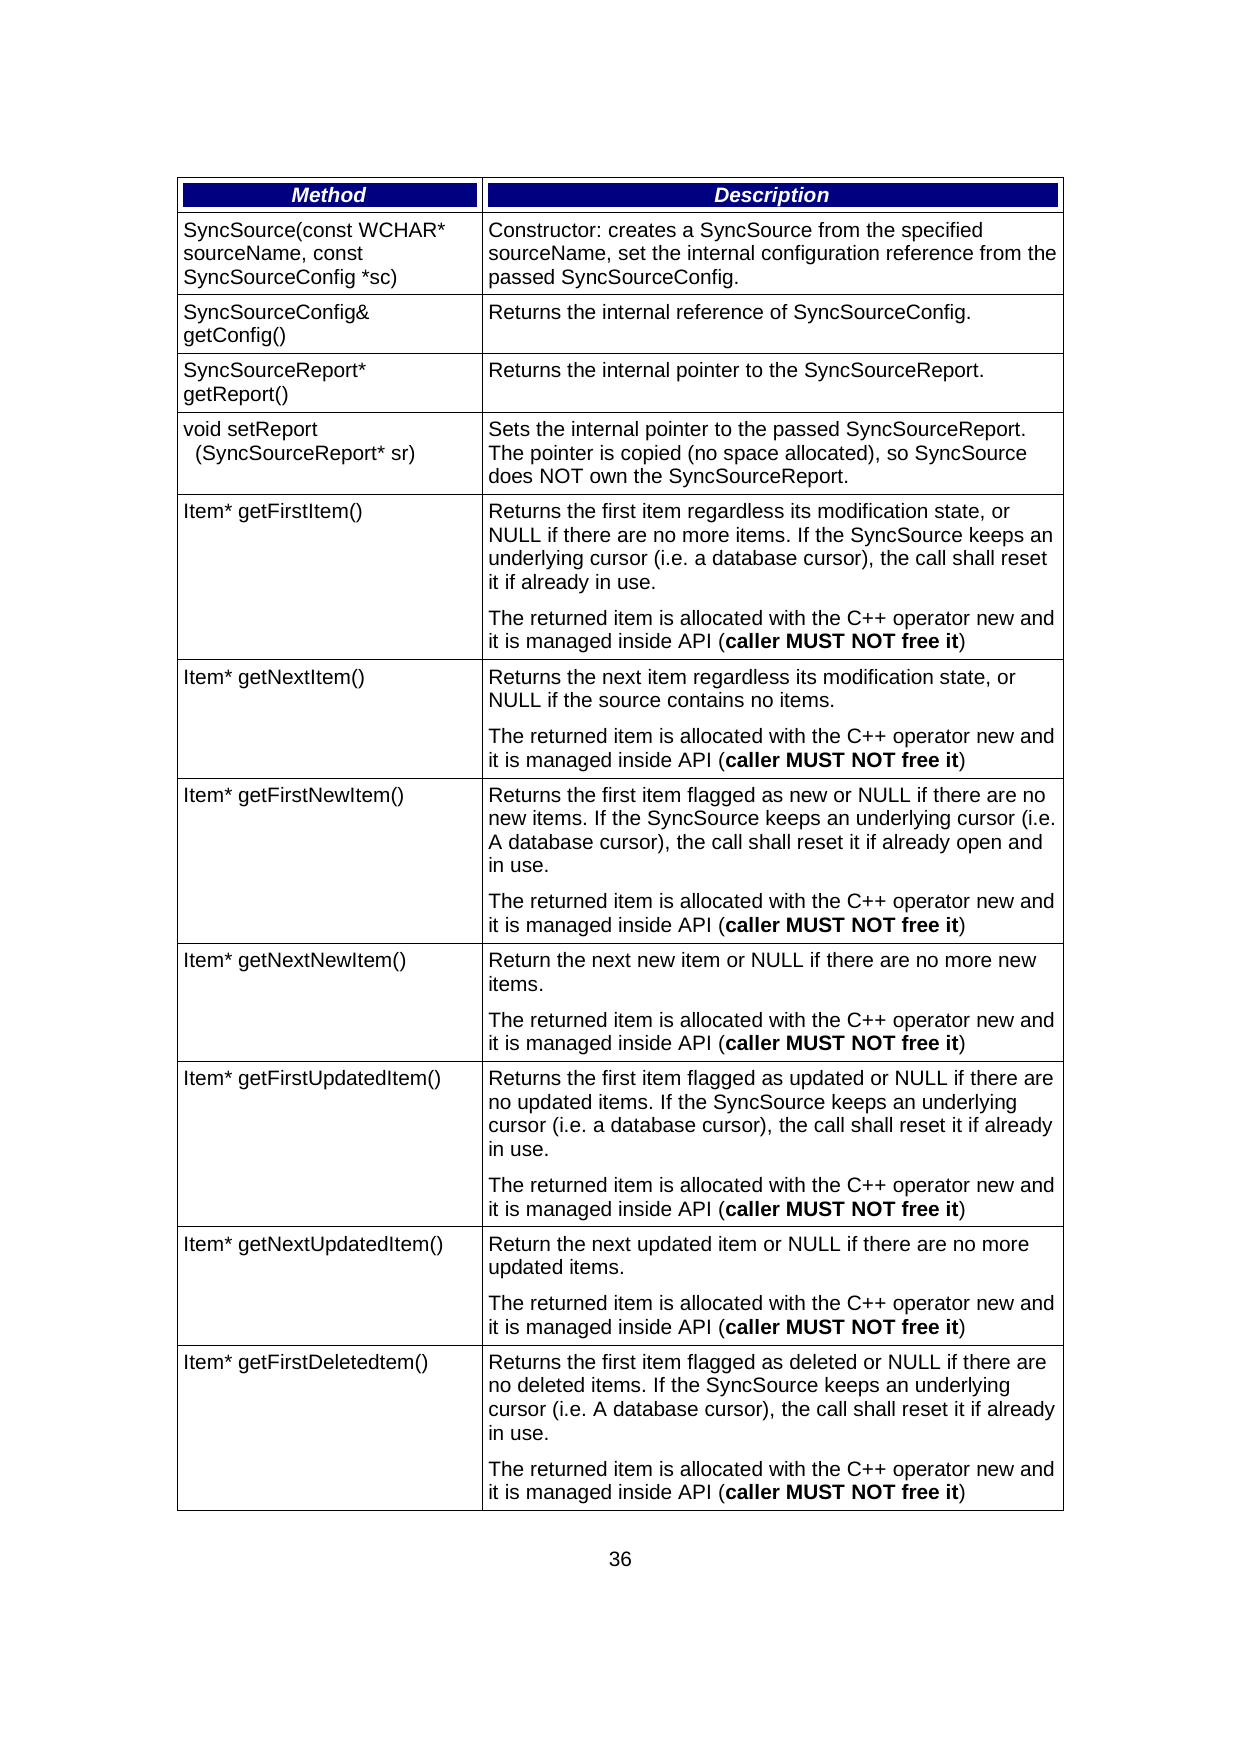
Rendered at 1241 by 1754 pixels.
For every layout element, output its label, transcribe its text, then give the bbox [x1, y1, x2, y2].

table_cell Returns the first item regardless its modification state, or NULL if there are no more items. If the SyncSource keeps an underlying cursor (i.e. a database cursor), the call shall reset it if already in use. The returned item is allocated with the C++ operator new and it is managed inside API (caller MUST NOT free it) [483, 495, 1063, 659]
table_cell Item* getFirstDeletedtem() [178, 1346, 482, 1510]
table_cell Returns the internal pointer to the SyncSourceReport. [483, 354, 1063, 412]
table_cell Returns the first item flagged as deleted or NULL if there are no deleted items. If the SyncSource keeps an underlying cursor (i.e. A database cursor), the call shall reset it if already in use. The returned item is allocated with the C++ operator new and it is managed inside API (caller MUST NOT free it) [483, 1346, 1063, 1510]
table_cell SyncSourceReport* getReport() [178, 354, 482, 412]
table_cell Returns the first item flagged as updated or NULL if there are no updated items. If the SyncSource keeps an underlying cursor (i.e. a database cursor), the call shall reset it if already in use. The returned item is allocated with the C++ operator new and it is managed inside API (caller MUST NOT free it) [483, 1062, 1063, 1226]
table_cell SyncSourceConfig& getConfig() [178, 295, 482, 353]
table_cell Item* getFirstNewItem() [178, 779, 482, 943]
table_cell Returns the first item flagged as new or NULL if there are no new items. If the SyncSource keeps an underlying cursor (i.e. A database cursor), the call shall reset it if already open and in use. The returned item is allocated with the C++ operator new and it is managed inside API (caller MUST NOT free it) [483, 779, 1063, 943]
table_cell Sets the internal pointer to the passed SyncSourceReport. The pointer is copied (no space allocated), so SyncSource does NOT own the SyncSourceReport. [483, 413, 1063, 494]
table_cell Return the next new item or NULL if there are no more new items. The returned item is allocated with the C++ operator new and it is managed inside API (caller MUST NOT free it) [483, 944, 1063, 1061]
table_cell Constructor: creates a SyncSource from the specified sourceName, set the internal configuration reference from the passed SyncSourceConfig. [483, 213, 1063, 294]
table_cell void setReport (SyncSourceReport* sr) [178, 413, 482, 494]
table_cell Item* getFirstUpdatedItem() [178, 1062, 482, 1226]
table_cell Item* getFirstItem() [178, 495, 482, 659]
table_cell Item* getNextItem() [178, 660, 482, 778]
table_cell Returns the next item regardless its modification state, or NULL if the source contains no items. The returned item is allocated with the C++ operator new and it is managed inside API (caller MUST NOT free it) [483, 660, 1063, 778]
table_cell Item* getNextUpdatedItem() [178, 1227, 482, 1345]
table_header Method [178, 178, 482, 212]
table_header Description [483, 178, 1063, 212]
table_cell Item* getNextNewItem() [178, 944, 482, 1061]
table_cell Returns the internal reference of SyncSourceConfig. [483, 295, 1063, 353]
table_cell Return the next updated item or NULL if there are no more updated items. The returned item is allocated with the C++ operator new and it is managed inside API (caller MUST NOT free it) [483, 1227, 1063, 1345]
table_cell SyncSource(const WCHAR* sourceName, const SyncSourceConfig *sc) [178, 213, 482, 294]
